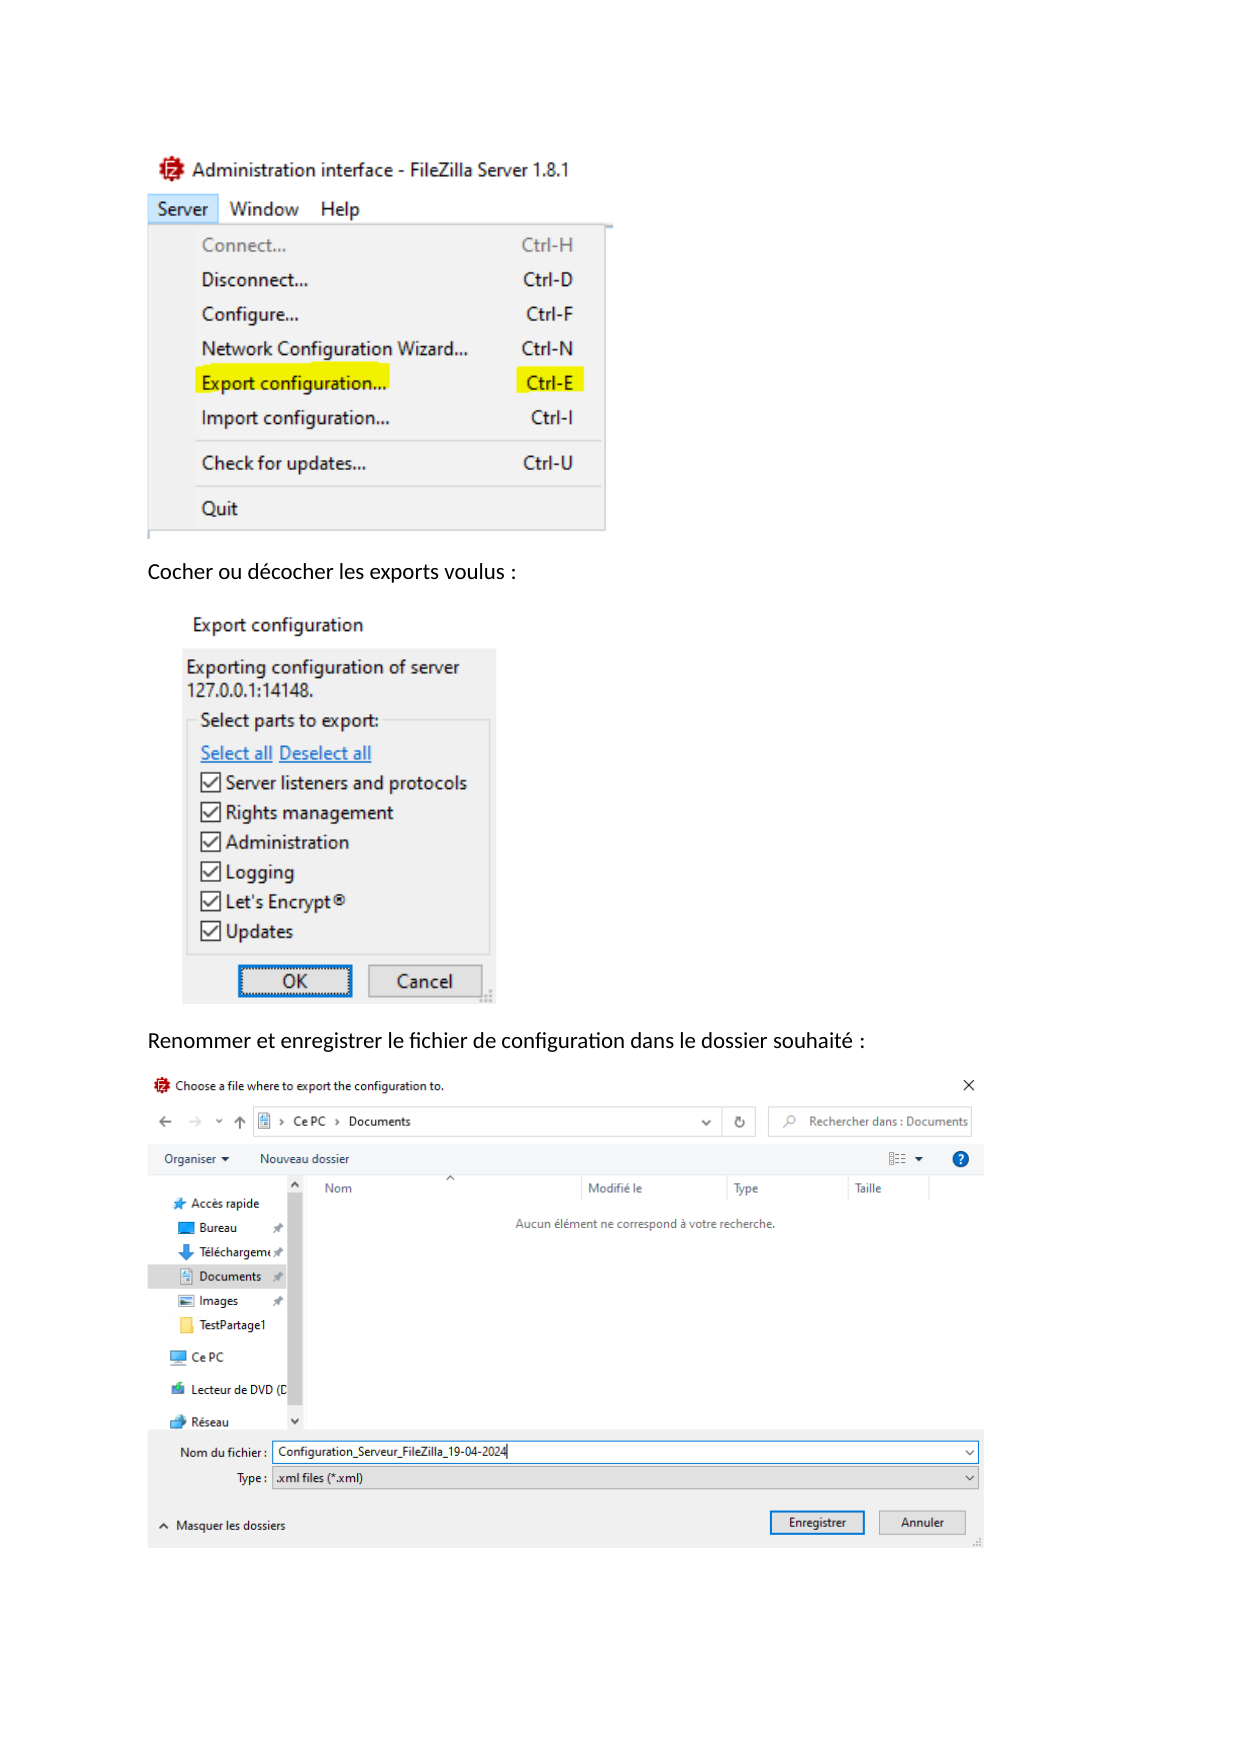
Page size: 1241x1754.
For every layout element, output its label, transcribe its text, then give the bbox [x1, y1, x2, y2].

picture [147, 1074, 984, 1548]
text Ouvrir le menu Server et cliquer sur Import configuration ; ou faire CTRL+i : [984, 1441, 1093, 1469]
picture [147, 147, 614, 539]
text Cocher ou décocher les exports voulus : [148, 557, 1093, 585]
text Renommer et enregistrer le fichier de configuration dans le dossier souhaité : [148, 1026, 1093, 1054]
subtitle Importer la configuration [984, 1401, 1093, 1438]
picture [182, 605, 497, 1004]
